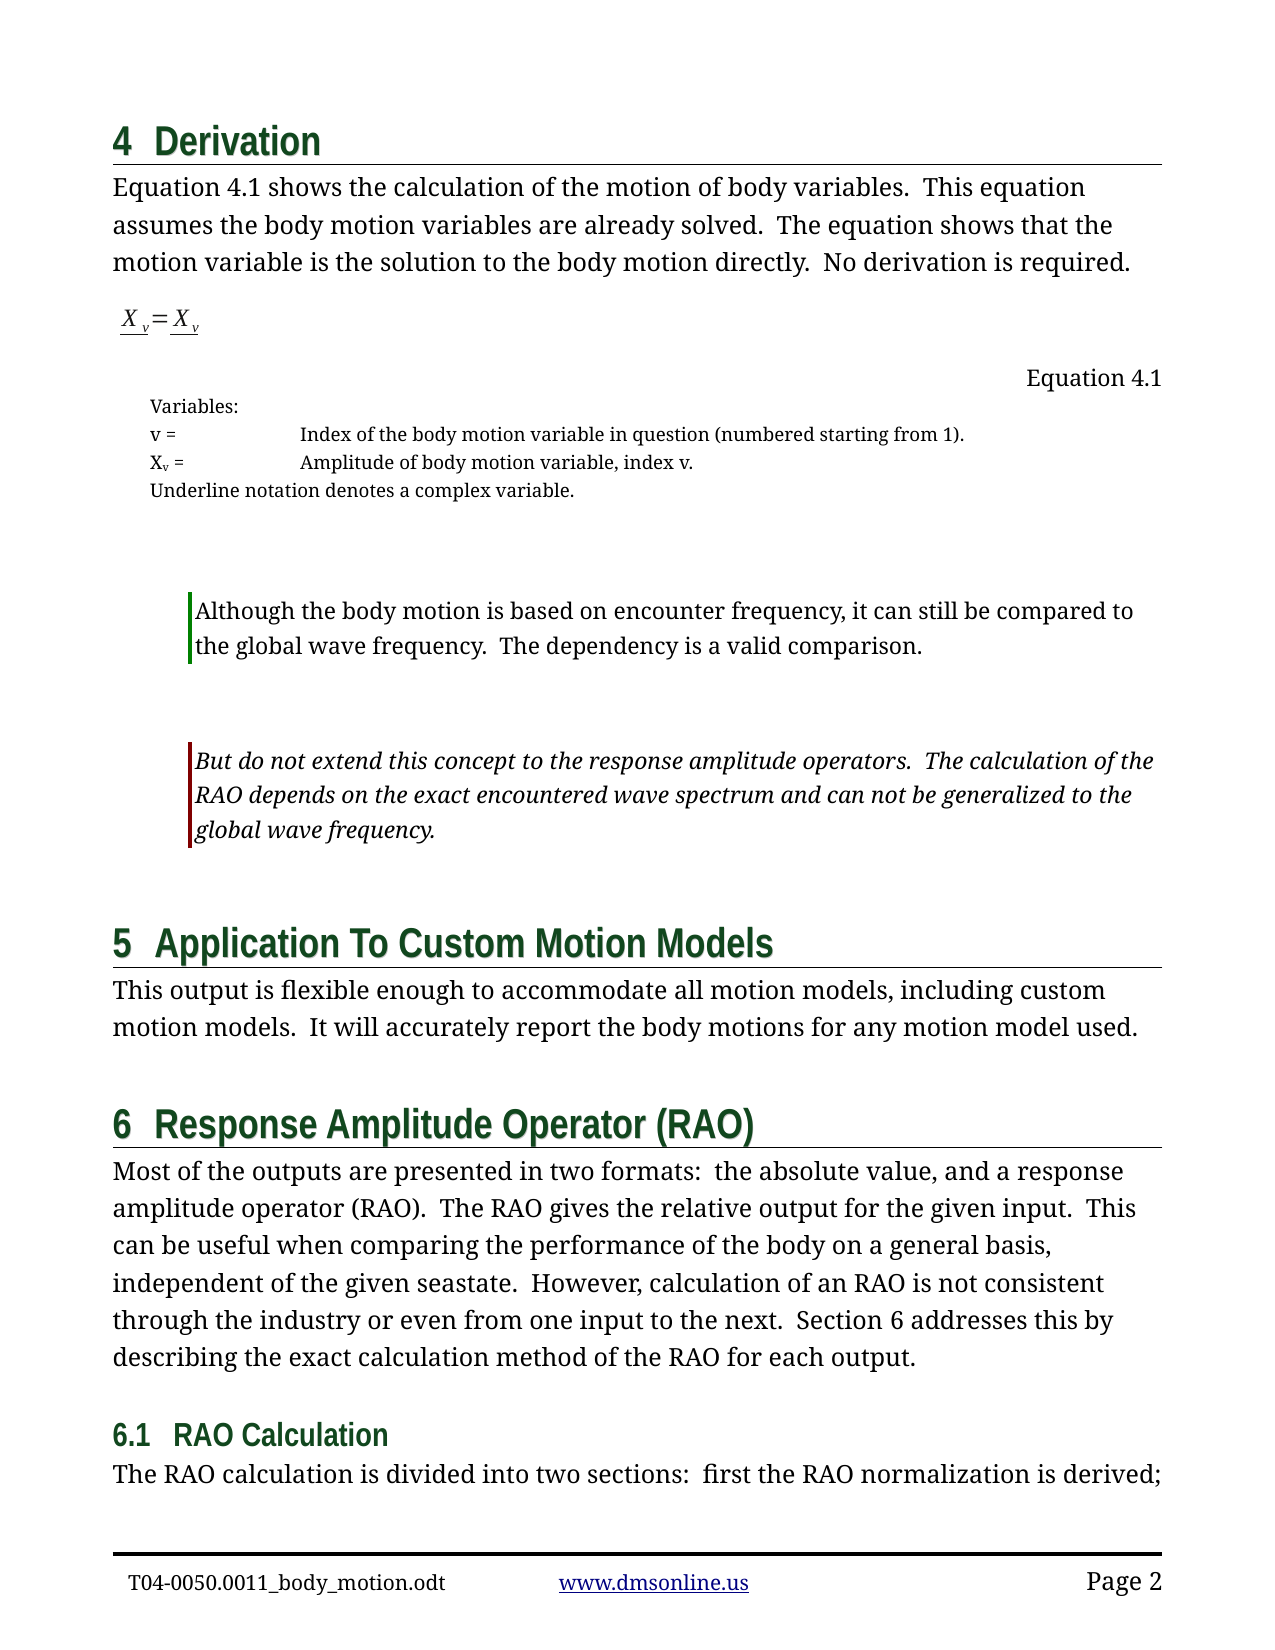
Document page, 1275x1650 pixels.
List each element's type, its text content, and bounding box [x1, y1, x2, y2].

subtitle Derivation [112, 117, 1162, 165]
text Variables: [150, 393, 1162, 419]
text Equation 4.1 shows the calculation of the motion of body variables. This equation assumes the body motion variables are already solved. The equation shows that the motion variable is the solution to the body motion directly. No derivation is required. [112, 170, 1162, 279]
text The RAO calculation is divided into two sections: first the RAO normalization is derived; [112, 1457, 1162, 1491]
subtitle Response Amplitude Operator (RAO) [112, 1099, 1162, 1148]
text Equation 4.1 [112, 362, 1162, 393]
text Underline notation denotes a complex variable. [150, 477, 1162, 503]
text Most of the outputs are presented in two formats: the absolute value, and a response amplitude operator (RAO). The RAO gives the relative output for the given input. This can be useful when comparing the performance of the body on a general basis, independent of the given seastate. However, calculation of an RAO is not consistent through the industry or even from one input to the next. Section 6 addresses this by describing the exact calculation method of the RAO for each output. [112, 1153, 1162, 1374]
text But do not extend this concept to the response amplitude operators. The calculation of the RAO depends on the exact encountered wave spectrum and can not be generalized to the global wave frequency. [192, 742, 1162, 848]
text Xv = Amplitude of body motion variable, index v. [150, 449, 1162, 475]
text Although the body motion is based on encounter frequency, it can still be compared to the global wave frequency. The dependency is a valid comparison. [192, 592, 1162, 664]
subtitle RAO Calculation [112, 1415, 1162, 1453]
text v = Index of the body motion variable in question (numbered starting from 1). [150, 421, 1162, 447]
subtitle Application to Custom Motion Models [112, 919, 1162, 968]
text This output is flexible enough to accommodate all motion models, including custom motion models. It will accurately report the body motions for any motion model used. [112, 972, 1162, 1044]
